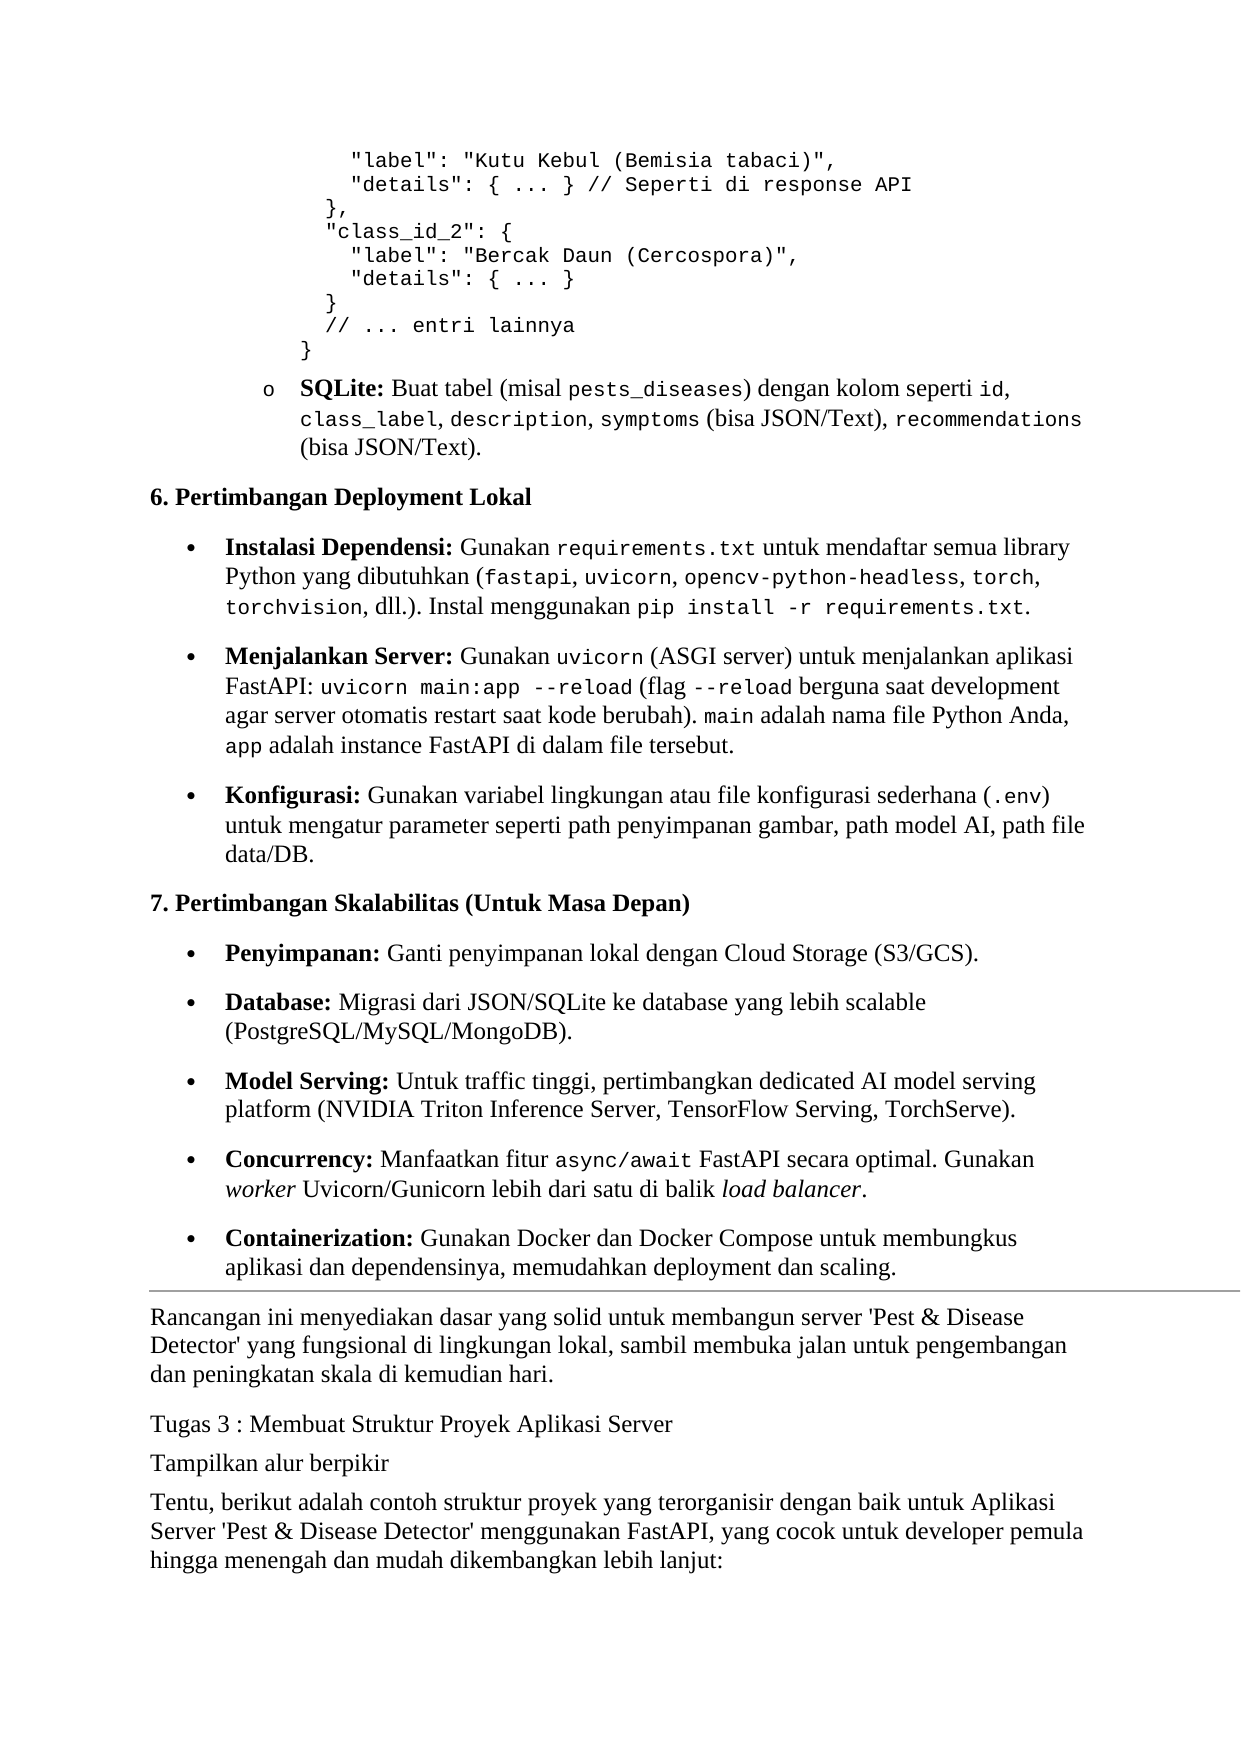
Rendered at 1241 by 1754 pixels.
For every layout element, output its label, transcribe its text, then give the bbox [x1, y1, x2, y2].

text 6. Pertimbangan Deployment Lokal [150, 482, 1090, 511]
text Tampilkan alur berpikir [150, 1448, 1090, 1477]
text "class_id_2": { [300, 221, 1090, 244]
list Model Serving: Untuk traffic tinggi, pertimbangkan dedicated AI model serving platform (NVIDIA Triton Inference Server, TensorFlow Serving, TorchServe). [187, 1066, 1090, 1123]
text "label": "Bercak Daun (Cercospora)", [300, 244, 1090, 268]
list Database: Migrasi dari JSON/SQLite ke database yang lebih scalable (PostgreSQL/MySQL/MongoDB). [187, 987, 1090, 1045]
text "label": "Kutu Kebul (Bemisia tabaci)", [300, 150, 1090, 174]
text "details": { ... } [300, 268, 1090, 292]
text 7. Pertimbangan Skalabilitas (Untuk Masa Depan) [150, 888, 1090, 917]
list Containerization: Gunakan Docker dan Docker Compose untuk membungkus aplikasi dan dependensinya, memudahkan deployment dan scaling. [187, 1223, 1090, 1281]
text }, [300, 197, 1090, 221]
list Penyimpanan: Ganti penyimpanan lokal dengan Cloud Storage (S3/GCS). [187, 938, 1090, 967]
list Concurrency: Manfaatkan fitur async/await FastAPI secara optimal. Gunakan worker Uvicorn/Gunicorn lebih dari satu di balik load balancer. [187, 1144, 1090, 1202]
list Menjalankan Server: Gunakan uvicorn (ASGI server) untuk menjalankan aplikasi FastAPI: uvicorn main:app --reload (flag --reload berguna saat development agar server otomatis restart saat kode berubah). main adalah nama file Python Anda, app adalah instance FastAPI di dalam file tersebut. [187, 641, 1090, 759]
text Tentu, berikut adalah contoh struktur proyek yang terorganisir dengan baik untuk Aplikasi Server 'Pest & Disease Detector' menggunakan FastAPI, yang cocok untuk developer pemula hingga menengah dan mudah dikembangkan lebih lanjut: [150, 1487, 1090, 1573]
text Rancangan ini menyediakan dasar yang solid untuk membangun server 'Pest & Disease Detector' yang fungsional di lingkungan lokal, sambil membuka jalan untuk pengembangan dan peningkatan skala di kemudian hari. [150, 1302, 1090, 1388]
text "details": { ... } // Seperti di response API [300, 174, 1090, 197]
text } [300, 339, 1090, 363]
text // ... entri lainnya [300, 316, 1090, 339]
list SQLite: Buat tabel (misal pests_diseases) dengan kolom seperti id, class_label, description, symptoms (bisa JSON/Text), recommendations (bisa JSON/Text). [262, 373, 1090, 461]
list Konfigurasi: Gunakan variabel lingkungan atau file konfigurasi sederhana (.env) untuk mengatur parameter seperti path penyimpanan gambar, path model AI, path file data/DB. [187, 780, 1090, 867]
text Tugas 3 : Membuat Struktur Proyek Aplikasi Server [150, 1409, 1090, 1438]
list Instalasi Dependensi: Gunakan requirements.txt untuk mendaftar semua library Python yang dibutuhkan (fastapi, uvicorn, opencv-python-headless, torch, torchvision, dll.). Instal menggunakan pip install -r requirements.txt. [187, 532, 1090, 620]
text } [300, 292, 1090, 316]
